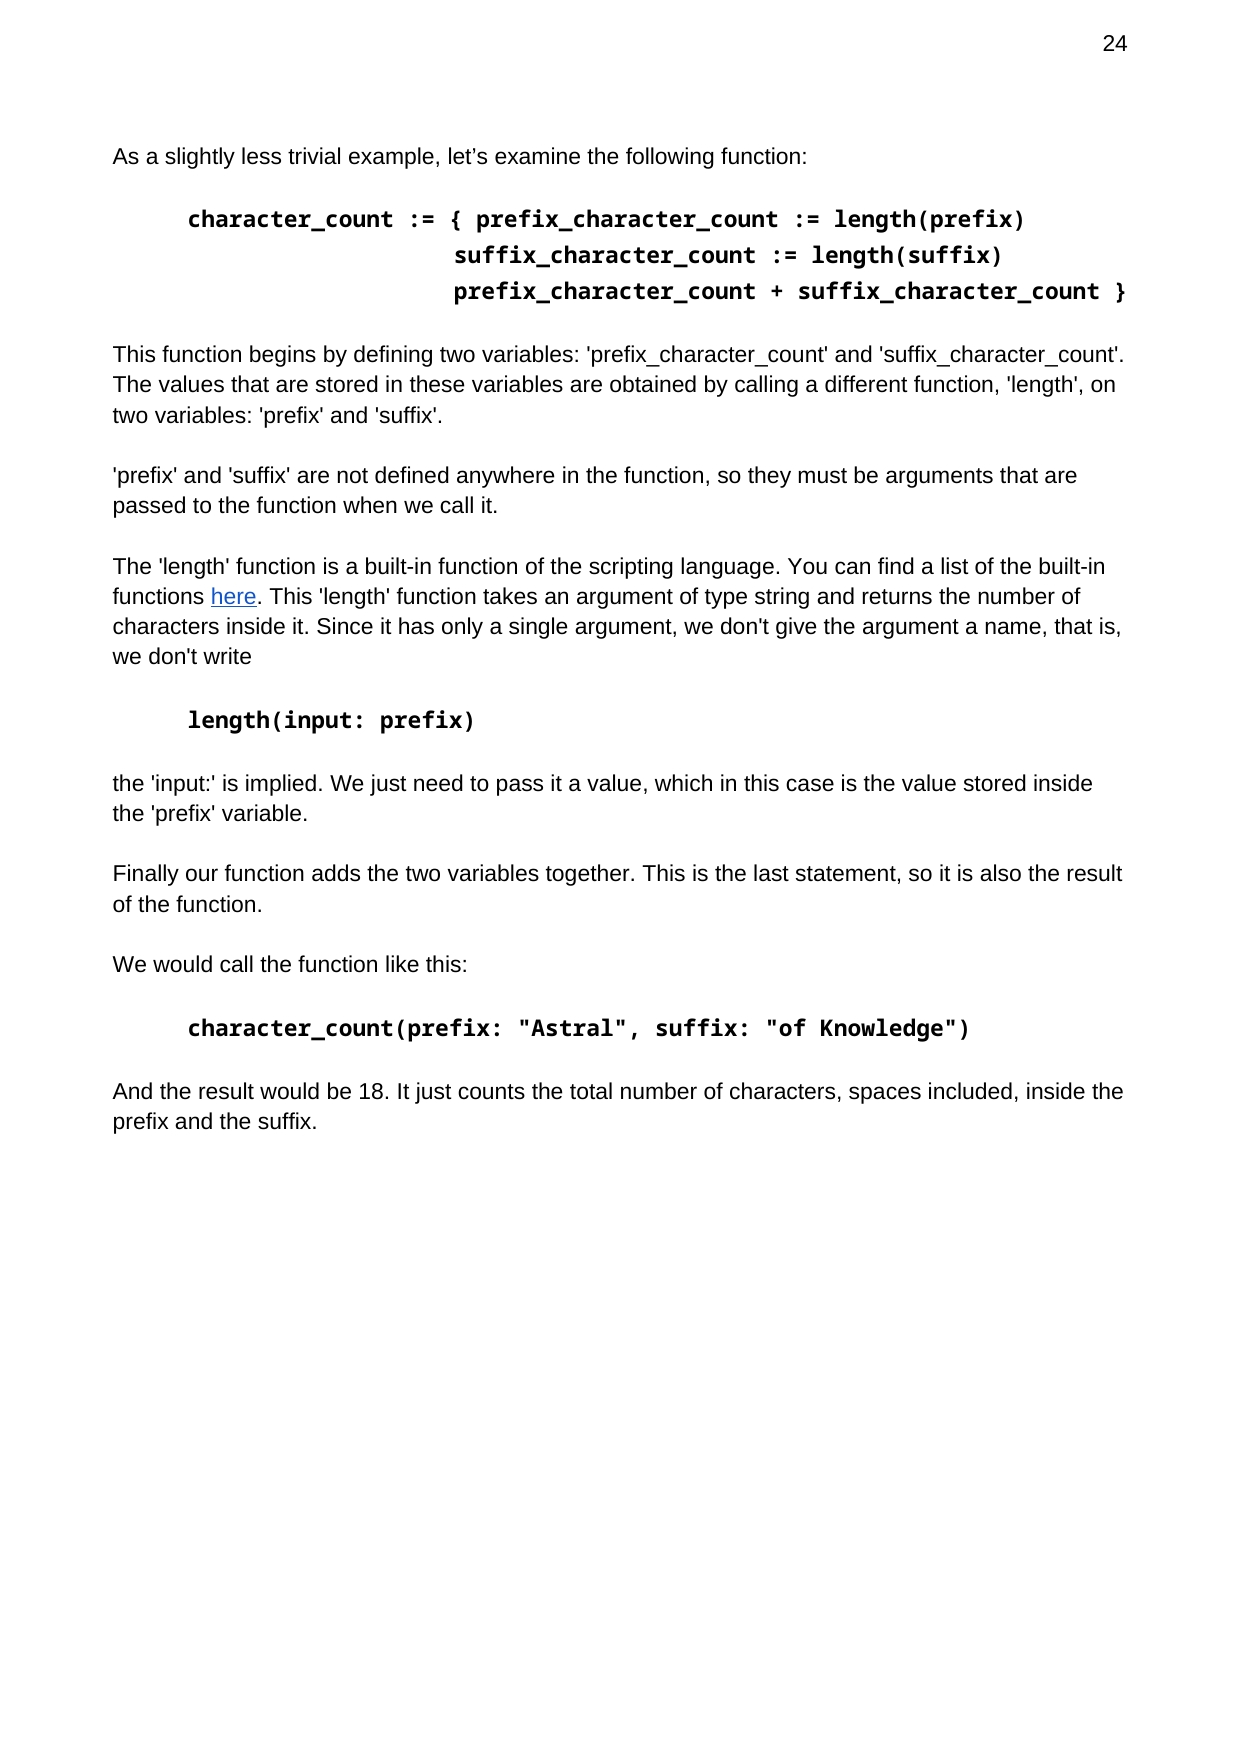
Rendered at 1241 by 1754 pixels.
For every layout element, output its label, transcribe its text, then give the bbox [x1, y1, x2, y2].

text Finally our function adds the two variables together. This is the last statement, so it is also the result of the function. [112, 860, 1128, 917]
text suffix_character_count := length(suffix) [112, 239, 1128, 270]
text We would call the function like this: [112, 951, 1128, 977]
text character_count(prefix: "Astral", suffix: "of Knowledge") [112, 1011, 1128, 1043]
text The 'length' function is a built-in function of the scripting language. You can find a list of the built-in functions here. This 'length' function takes an argument of type string and returns the number of characters inside it. Since it has only a single argument, we don't give the argument a name, that is, we don't write [112, 553, 1128, 669]
text length(input: prefix) [112, 704, 1128, 735]
text character_count := { prefix_character_count := length(prefix) [112, 203, 1128, 234]
text 'prefix' and 'suffix' are not defined anywhere in the function, so they must be arguments that are passed to the function when we call it. [112, 462, 1128, 518]
text As a slightly less trivial example, let’s examine the following function: [112, 143, 1128, 169]
text prefix_character_count + suffix_character_count } [112, 275, 1128, 306]
text the 'input:' is implied. We just need to pass it a value, which in this case is the value stored inside the 'prefix' variable. [112, 770, 1128, 826]
text And the result would be 18. It just counts the total number of characters, spaces included, inside the prefix and the suffix. [112, 1078, 1128, 1134]
text This function begins by defining two variables: 'prefix_character_count' and 'suffix_character_count'. The values that are stored in these variables are obtained by calling a different function, 'length', on two variables: 'prefix' and 'suffix'. [112, 341, 1128, 428]
